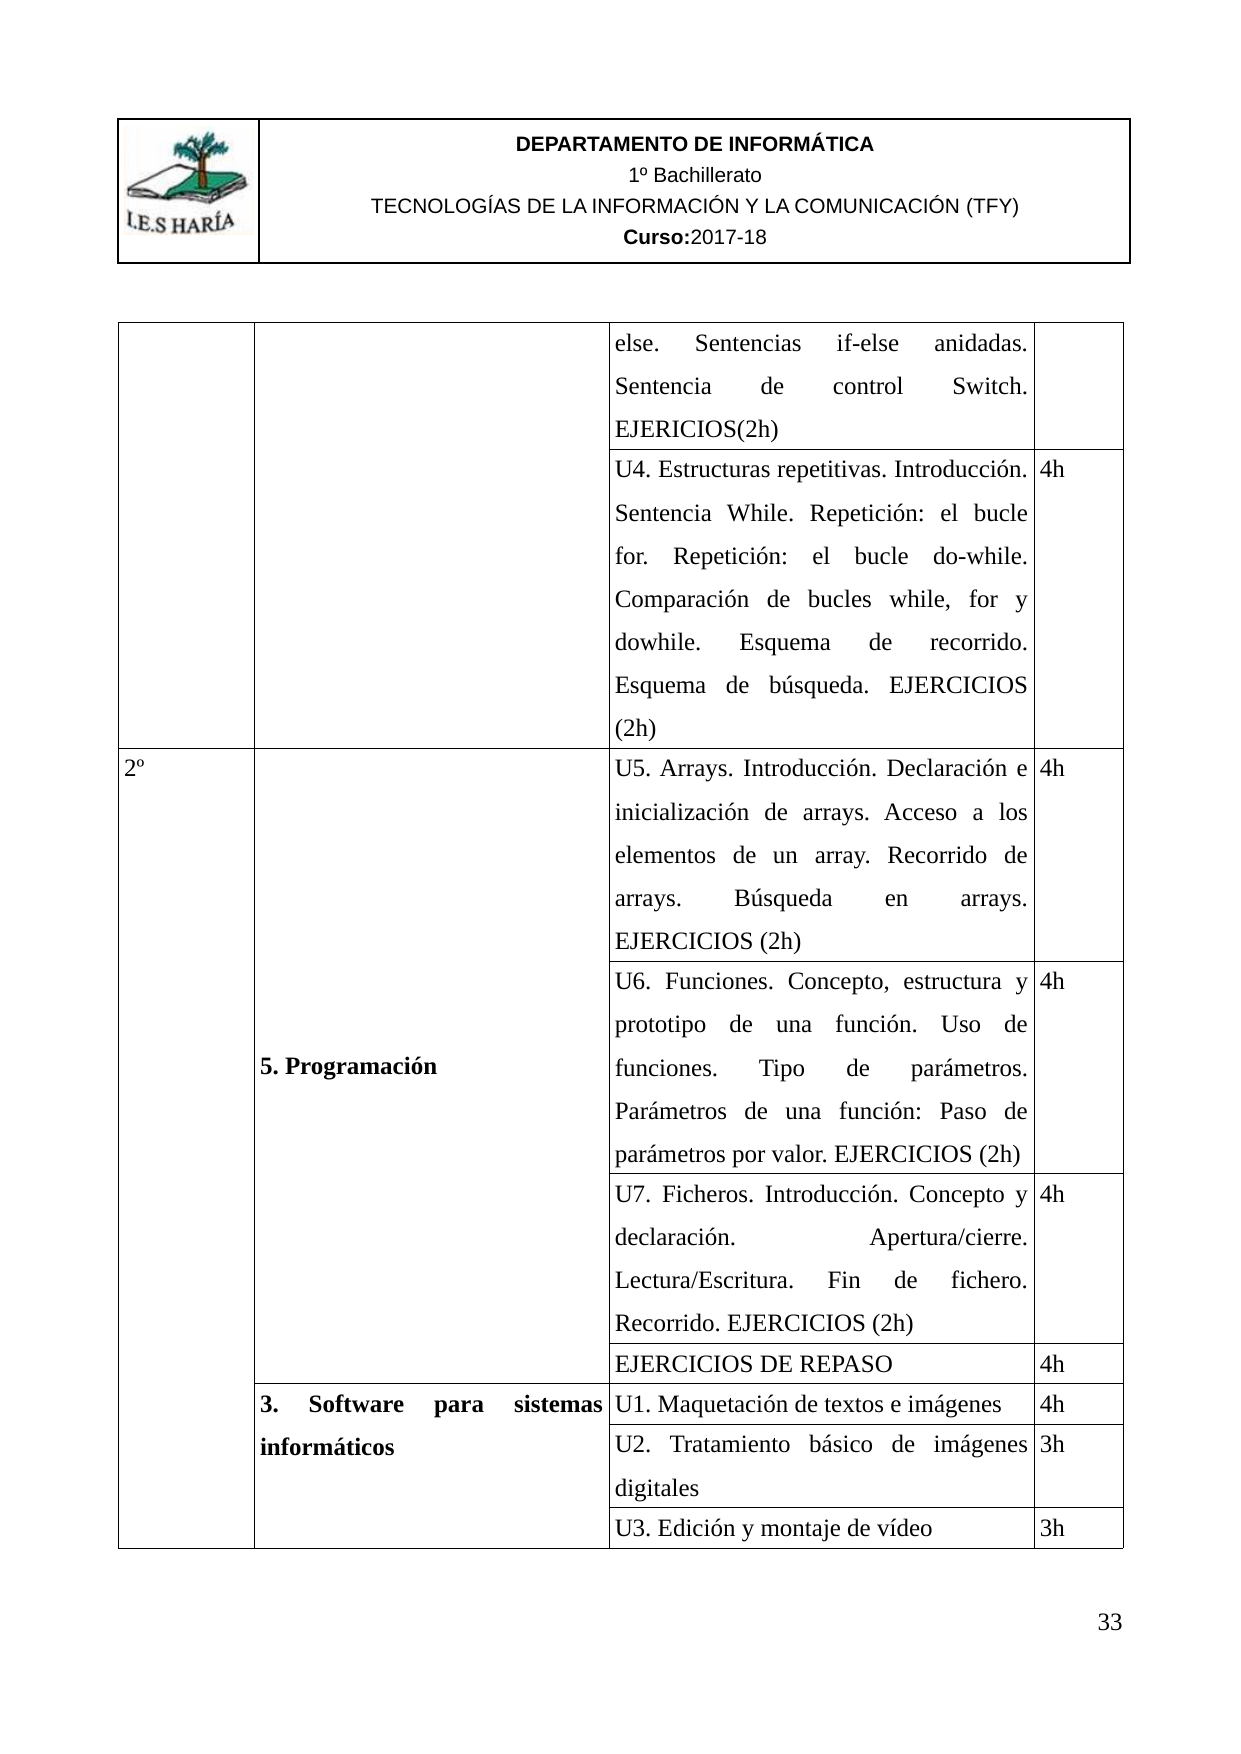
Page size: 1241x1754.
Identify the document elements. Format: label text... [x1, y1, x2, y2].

table_cell 5. Programación [255, 749, 609, 1383]
picture [123, 126, 254, 235]
table_cell U2. Tratamiento básico de imágenes digitales [610, 1425, 1034, 1507]
table_cell U5. Arrays. Introducción. Declaración e inicialización de arrays. Acceso a los elementos de un array. Recorrido de arrays. Búsqueda en arrays. EJERCICIOS (2h) [610, 749, 1034, 961]
table_cell 4h [1035, 450, 1123, 748]
table_cell else. Sentencias if-else anidadas. Sentencia de control Switch. EJERICIOS(2h) [610, 323, 1034, 449]
table_cell 3. Software para sistemas informáticos [255, 1384, 609, 1547]
table_cell U4. Estructuras repetitivas. Introducción. Sentencia While. Repetición: el bucle for. Repetición: el bucle do-while. Comparación de bucles while, for y dowhile. Esquema de recorrido. Esquema de búsqueda. EJERCICIOS (2h) [610, 450, 1034, 748]
table_cell U1. Maquetación de textos e imágenes [610, 1384, 1034, 1424]
table_cell 4h [1035, 1344, 1123, 1383]
table_cell 4h [1035, 749, 1123, 961]
table_cell 4h [1035, 1384, 1123, 1424]
table_cell [255, 323, 609, 748]
table_cell 2º [119, 749, 254, 1547]
table_cell 4h [1035, 1174, 1123, 1343]
table_cell 3h [1035, 1425, 1123, 1507]
table_cell U3. Edición y montaje de vídeo [610, 1508, 1034, 1547]
table_cell [1035, 323, 1123, 449]
table_cell 3h [1035, 1508, 1123, 1547]
table_cell EJERCICIOS DE REPASO [610, 1344, 1034, 1383]
table_cell U7. Ficheros. Introducción. Concepto y declaración. Apertura/cierre. Lectura/Escritura. Fin de fichero. Recorrido. EJERCICIOS (2h) [610, 1174, 1034, 1343]
table_cell U6. Funciones. Concepto, estructura y prototipo de una función. Uso de funciones. Tipo de parámetros. Parámetros de una función: Paso de parámetros por valor. EJERCICIOS (2h) [610, 962, 1034, 1173]
table_cell [119, 323, 254, 748]
table_cell 4h [1035, 962, 1123, 1173]
